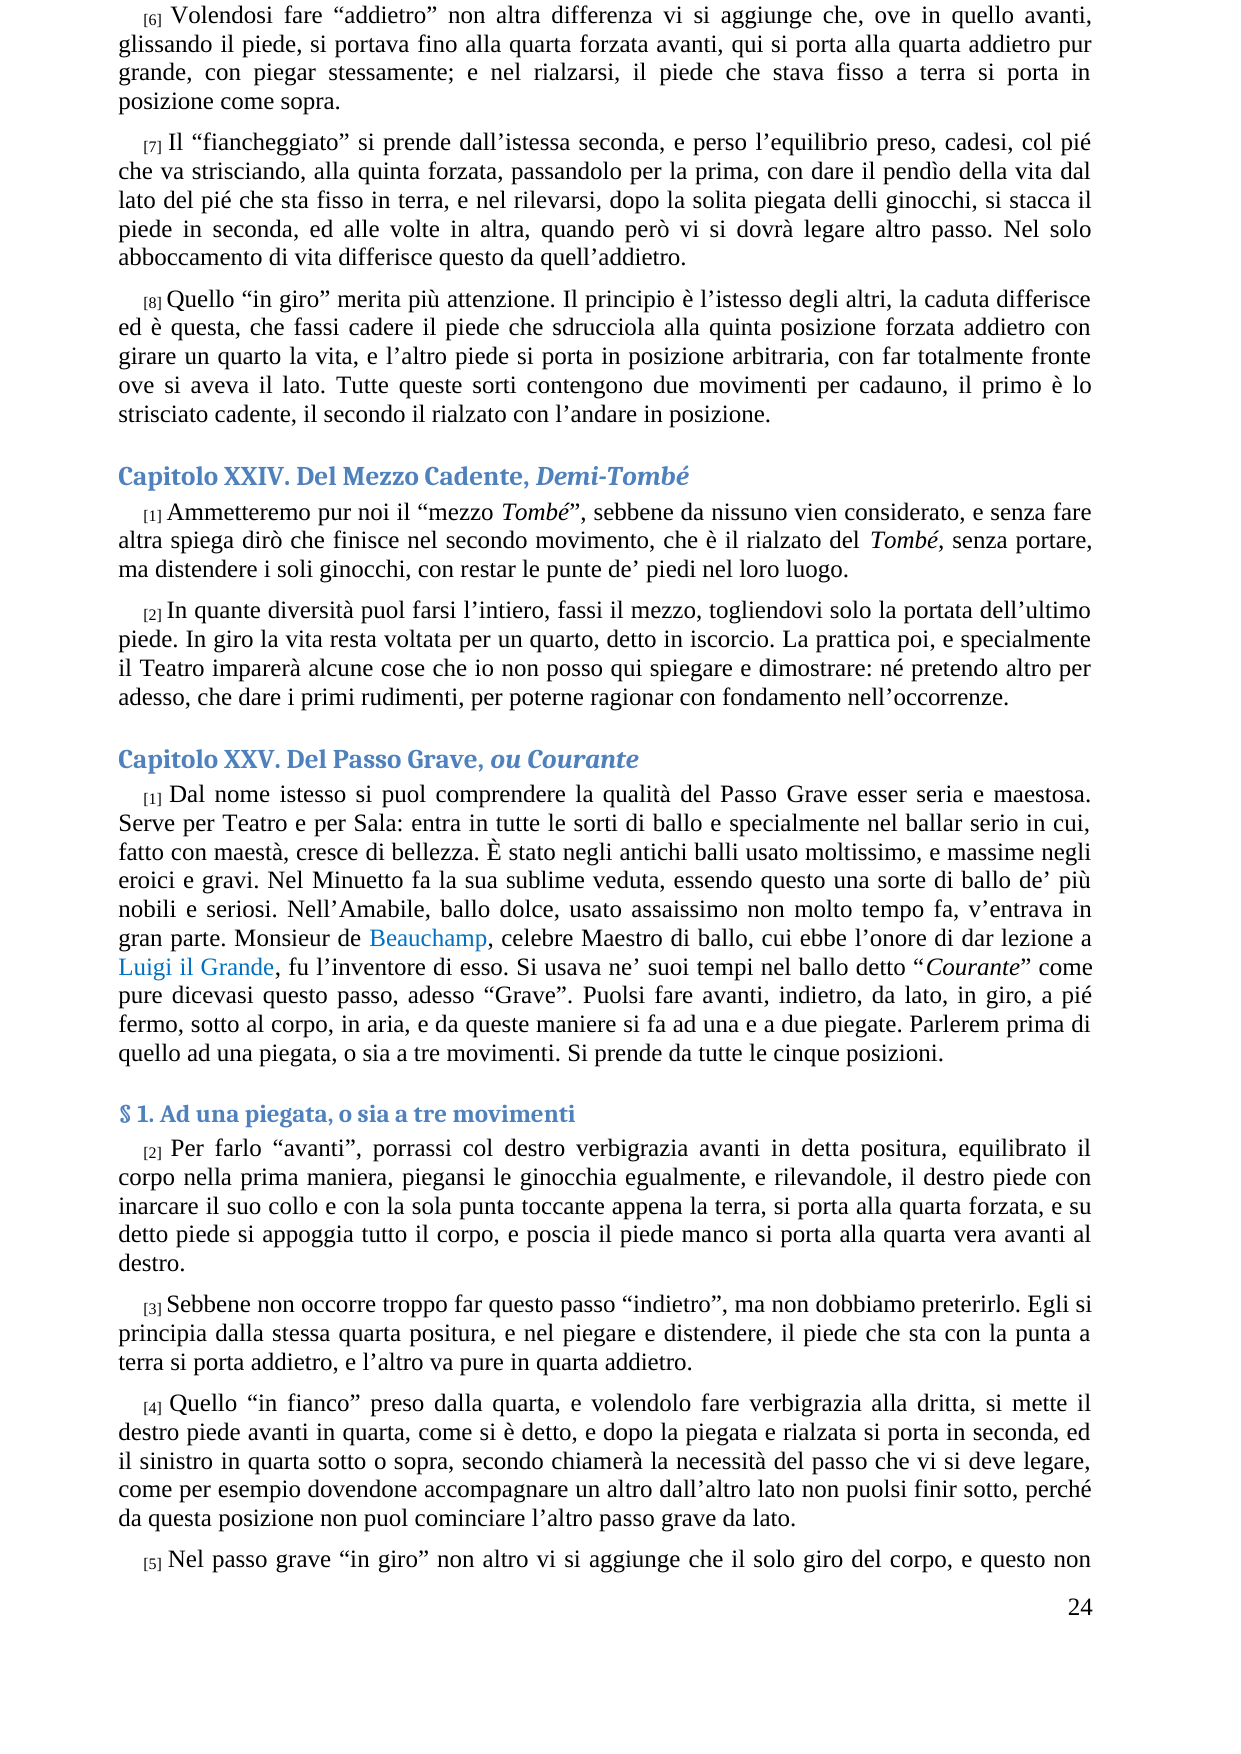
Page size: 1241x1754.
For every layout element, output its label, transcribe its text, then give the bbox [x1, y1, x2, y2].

text [7] Il “fiancheggiato” si prende dall’istessa seconda, e perso l’equilibrio preso, cadesi, col pié che va strisciando, alla quinta forzata, passandolo per la prima, con dare il pendìo della vita dal lato del pié che sta fisso in terra, e nel rilevarsi, dopo la solita piegata delli ginocchi, si stacca il piede in seconda, ed alle volte in altra, quando però vi si dovrà legare altro passo. Nel solo abboccamento di vita differisce questo da quell’addietro. [118, 127, 1093, 271]
subtitle Capitolo XXIV. Del Mezzo Cadente, Demi-Tombé [118, 461, 1093, 492]
subtitle Capitolo XXV. Del Passo Grave, ou Courante [118, 744, 1093, 775]
text [1] Dal nome istesso si puol comprendere la qualità del Passo Grave esser seria e maestosa. Serve per Teatro e per Sala: entra in tutte le sorti di ballo e specialmente nel ballar serio in cui, fatto con maestà, cresce di bellezza. È stato negli antichi balli usato moltissimo, e massime negli eroici e gravi. Nel Minuetto fa la sua sublime veduta, essendo questo una sorte di ballo de’ più nobili e seriosi. Nell’Amabile, ballo dolce, usato assaissimo non molto tempo fa, v’entrava in gran parte. Monsieur de Beauchamp, celebre Maestro di ballo, cui ebbe l’onore di dar lezione a Luigi il Grande, fu l’inventore di esso. Si usava ne’ suoi tempi nel ballo detto “Courante” come pure dicevasi questo passo, adesso “Grave”. Puolsi fare avanti, indietro, da lato, in giro, a pié fermo, sotto al corpo, in aria, e da queste maniere si fa ad una e a due piegate. Parlerem prima di quello ad una piegata, o sia a tre movimenti. Si prende da tutte le cinque posizioni. [118, 779, 1093, 1067]
text [6] Volendosi fare “addietro” non altra differenza vi si aggiunge che, ove in quello avanti, glissando il piede, si portava fino alla quarta forzata avanti, qui si porta alla quarta addietro pur grande, con piegar stessamente; e nel rialzarsi, il piede che stava fisso a terra si porta in posizione come sopra. [118, 0, 1093, 115]
text [4] Quello “in fianco” preso dalla quarta, e volendolo fare verbigrazia alla dritta, si mette il destro piede avanti in quarta, come si è detto, e dopo la piegata e rialzata si porta in seconda, ed il sinistro in quarta sotto o sopra, secondo chiamerà la necessità del passo che vi si deve legare, come per esempio dovendone accompagnare un altro dall’altro lato non puolsi finir sotto, perché da questa posizione non puol cominciare l’altro passo grave da lato. [118, 1388, 1093, 1532]
text [2] In quante diversità puol farsi l’intiero, fassi il mezzo, togliendovi solo la portata dell’ultimo piede. In giro la vita resta voltata per un quarto, detto in iscorcio. La prattica poi, e specialmente il Teatro imparerà alcune cose che io non posso qui spiegare e dimostrare: né pretendo altro per adesso, che dare i primi rudimenti, per poterne ragionar con fondamento nell’occorrenze. [118, 595, 1093, 710]
subtitle § 1. Ad una piegata, o sia a tre movimenti [118, 1100, 1093, 1129]
text [3] Sebbene non occorre troppo far questo passo “indietro”, ma non dobbiamo preterirlo. Egli si principia dalla stessa quarta positura, e nel piegare e distendere, il piede che sta con la punta a terra si porta addietro, e l’altro va pure in quarta addietro. [118, 1289, 1093, 1376]
text [1] Ammetteremo pur noi il “mezzo Tombé”, sebbene da nissuno vien considerato, e senza fare altra spiega dirò che finisce nel secondo movimento, che è il rialzato del Tombé, senza portare, ma distendere i soli ginocchi, con restar le punte de’ piedi nel loro luogo. [118, 497, 1093, 583]
text [5] Nel passo grave “in giro” non altro vi si aggiunge che il solo giro del corpo, e questo non [118, 1544, 1093, 1573]
text [2] Per farlo “avanti”, porrassi col destro verbigrazia avanti in detta positura, equilibrato il corpo nella prima maniera, piegansi le ginocchia egualmente, e rilevandole, il destro piede con inarcare il suo collo e con la sola punta toccante appena la terra, si porta alla quarta forzata, e su detto piede si appoggia tutto il corpo, e poscia il piede manco si porta alla quarta vera avanti al destro. [118, 1133, 1093, 1277]
text [8] Quello “in giro” merita più attenzione. Il principio è l’istesso degli altri, la caduta differisce ed è questa, che fassi cadere il piede che sdrucciola alla quinta posizione forzata addietro con girare un quarto la vita, e l’altro piede si porta in posizione arbitraria, con far totalmente fronte ove si aveva il lato. Tutte queste sorti contengono due movimenti per cadauno, il primo è lo strisciato cadente, il secondo il rialzato con l’andare in posizione. [118, 284, 1093, 427]
